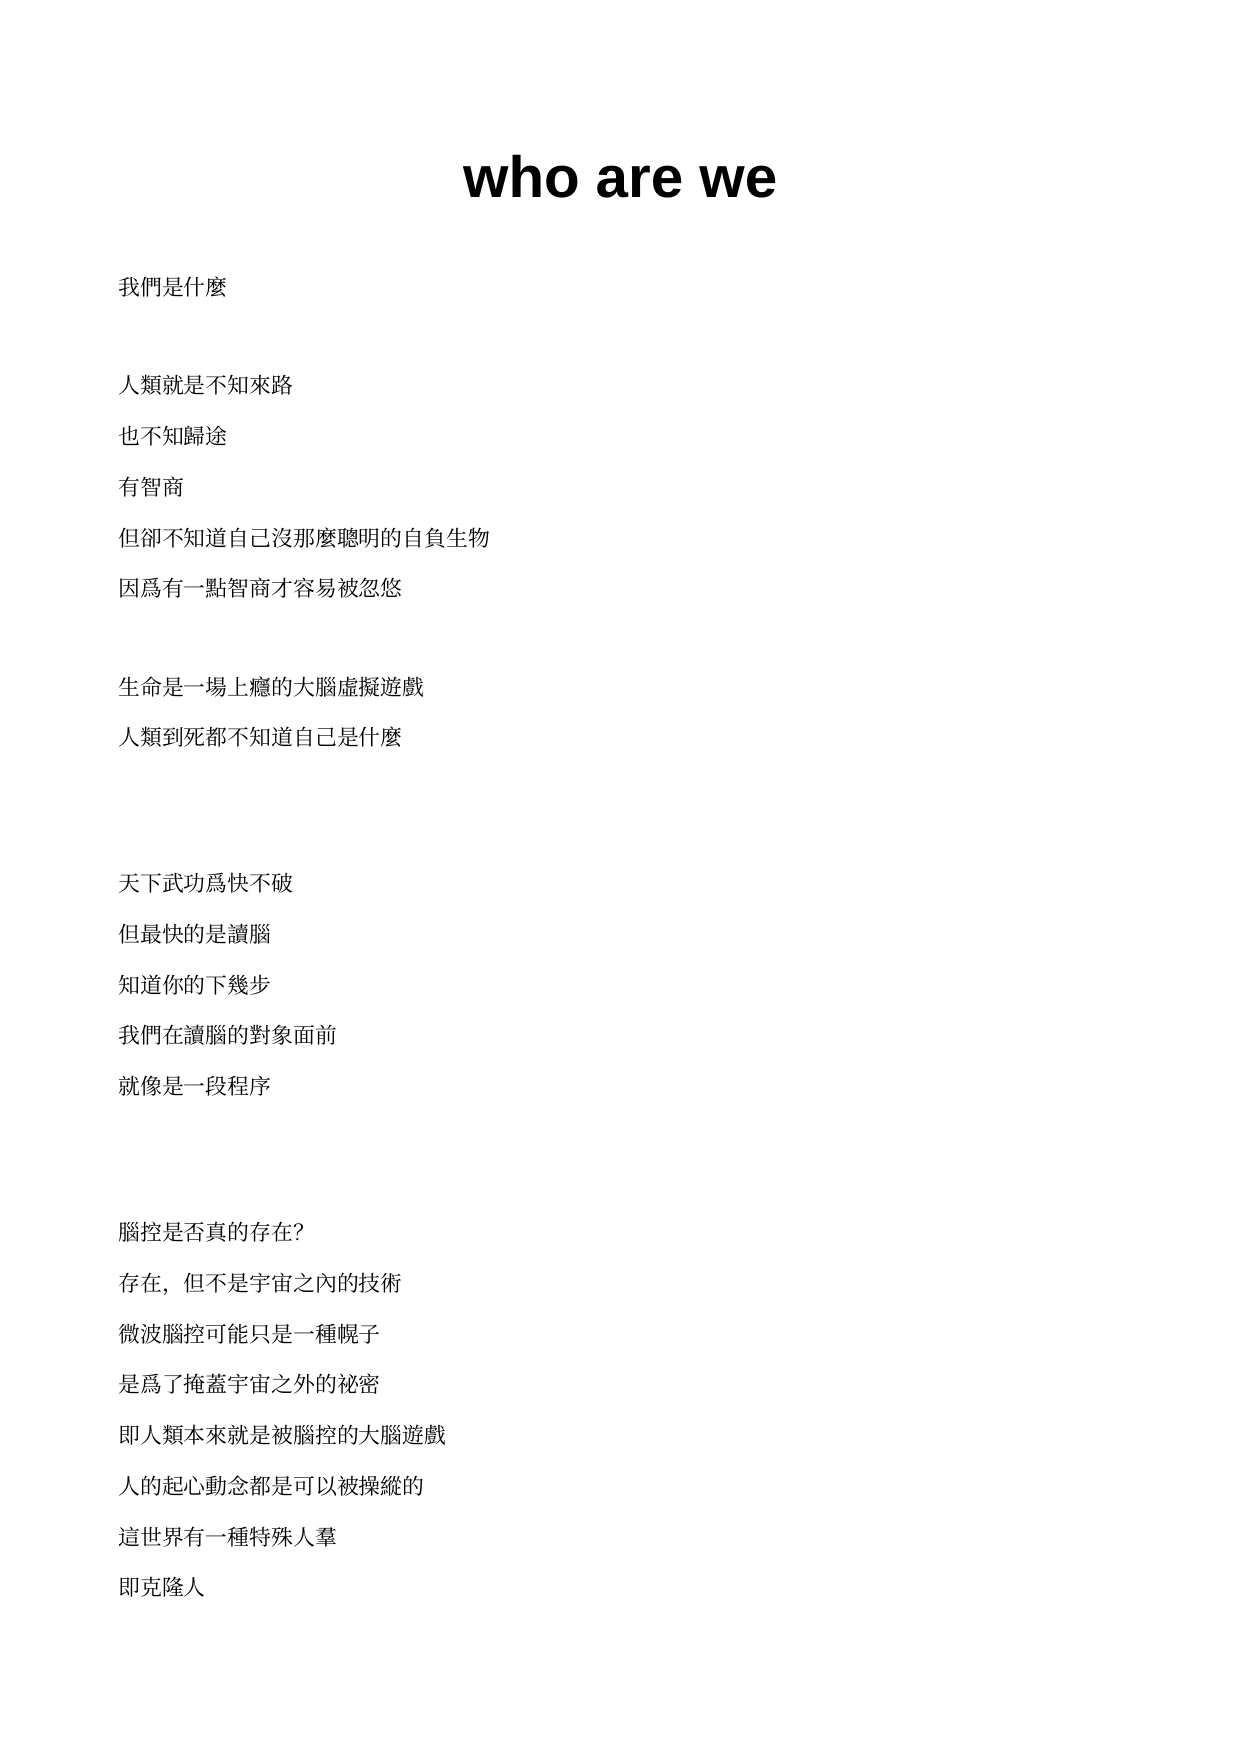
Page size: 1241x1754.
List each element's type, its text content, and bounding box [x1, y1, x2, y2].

text 我們在讀腦的對象面前 [118, 1019, 1122, 1050]
text 是爲了掩蓋宇宙之外的祕密 [118, 1368, 1122, 1399]
text 生命是一場上癮的大腦虛擬遊戲 [118, 670, 1122, 701]
text 天下武功爲快不破 [118, 867, 1122, 898]
text 因爲有一點智商才容易被忽悠 [118, 572, 1122, 603]
text 也不知歸途 [118, 419, 1122, 451]
text 這世界有一種特殊人羣 [118, 1520, 1122, 1551]
text 人類到死都不知道自己是什麼 [118, 721, 1122, 752]
text 微波腦控可能只是一種幌子 [118, 1317, 1122, 1348]
text 但最快的是讀腦 [118, 917, 1122, 949]
text 我們是什麼 [118, 270, 1122, 302]
text 存在，但不是宇宙之內的技術 [118, 1266, 1122, 1298]
text 即克隆人 [118, 1571, 1122, 1602]
text 但卻不知道自己沒那麼聰明的自負生物 [118, 521, 1122, 552]
text 即人類本來就是被腦控的大腦遊戲 [118, 1418, 1122, 1450]
text 人類就是不知來路 [118, 369, 1122, 400]
title who are we [118, 143, 1122, 210]
text 有智商 [118, 470, 1122, 502]
text 知道你的下幾步 [118, 968, 1122, 999]
text 腦控是否真的存在？ [118, 1215, 1122, 1247]
text 人的起心動念都是可以被操縱的 [118, 1469, 1122, 1501]
text 就像是一段程序 [118, 1069, 1122, 1101]
